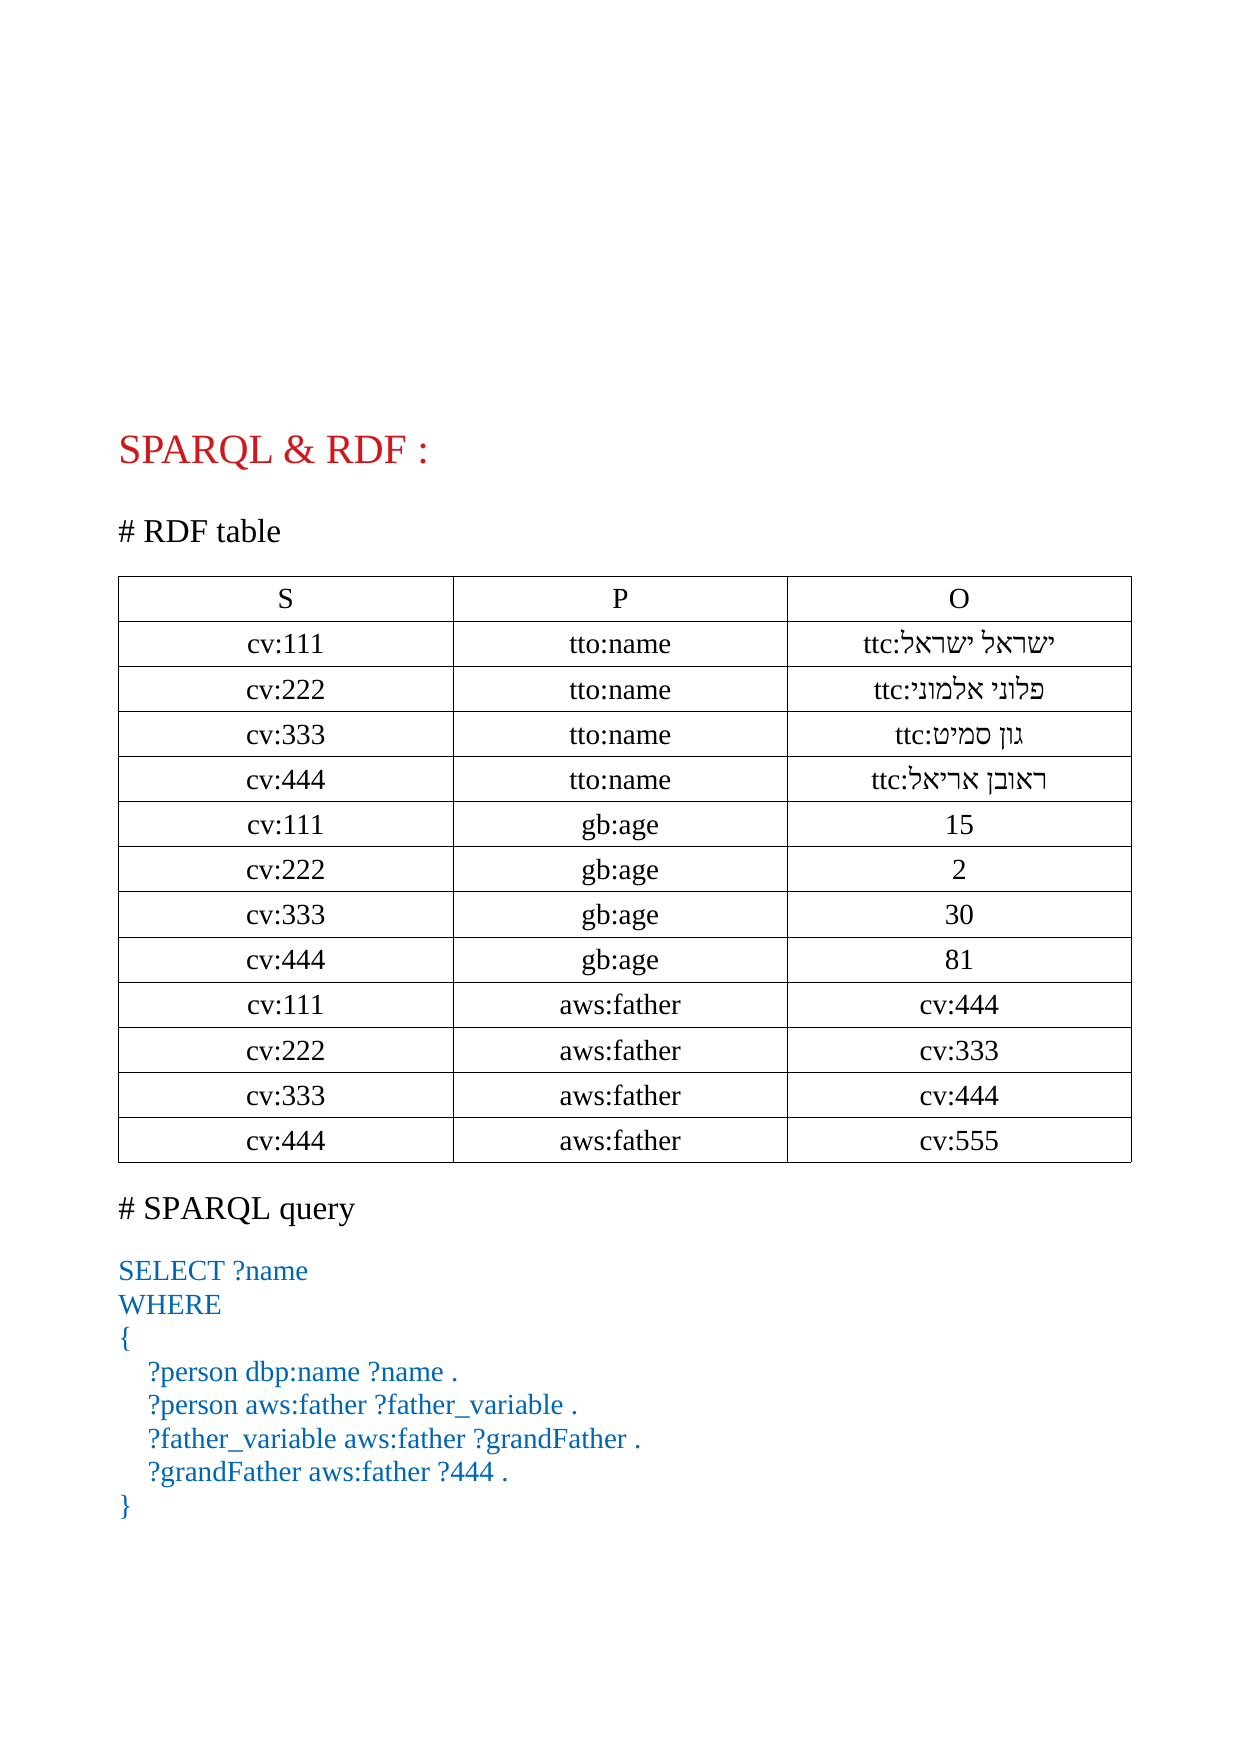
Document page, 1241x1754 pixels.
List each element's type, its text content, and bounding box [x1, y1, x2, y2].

table_cell cv:444 [788, 1073, 1131, 1117]
table_header S [119, 577, 453, 621]
table_cell cv:333 [119, 1073, 453, 1117]
table_cell cv:555 [788, 1118, 1131, 1162]
table_header O [788, 577, 1131, 621]
text # RDF table [118, 511, 1122, 549]
table_cell gb:age [454, 938, 787, 982]
table_cell tto:name [454, 757, 787, 801]
table_cell cv:333 [119, 712, 453, 756]
table_cell aws:father [454, 1118, 787, 1162]
text } [118, 1488, 1122, 1522]
table_cell ttc:ראובן אריאל [788, 757, 1131, 801]
table_cell ttc:‫פלוני אלמוני‬ [788, 667, 1131, 711]
text WHERE [118, 1287, 1122, 1320]
table_cell cv:444 [119, 1118, 453, 1162]
text # SPARQL query [118, 1188, 1122, 1227]
table_cell cv:111 [119, 622, 453, 666]
table_cell 81 [788, 938, 1131, 982]
table_cell cv:111 [119, 802, 453, 846]
text { [118, 1320, 1122, 1354]
table_cell aws:father [454, 983, 787, 1027]
text ?father_variable aws:father ?grandFather . [118, 1421, 1122, 1454]
table_cell gb:age [454, 847, 787, 891]
text ?grandFather aws:father ?444 . [118, 1454, 1122, 1488]
table_cell cv:444 [788, 983, 1131, 1027]
table_cell ttc:גון סמיט [788, 712, 1131, 756]
table_cell 2 [788, 847, 1131, 891]
text SPARQL & RDF : [118, 425, 1122, 473]
table_cell tto:name [454, 712, 787, 756]
text ?person dbp:name ?name . [118, 1354, 1122, 1387]
table_cell cv:222 [119, 847, 453, 891]
table_cell cv:222 [119, 1028, 453, 1072]
table_cell cv:333 [788, 1028, 1131, 1072]
table_cell cv:111 [119, 983, 453, 1027]
table_cell cv:444 [119, 938, 453, 982]
table_cell aws:father [454, 1073, 787, 1117]
table_cell cv:333 [119, 892, 453, 937]
table_cell gb:age [454, 802, 787, 846]
text ?person aws:father ?father_variable . [118, 1387, 1122, 1421]
table_cell cv:444 [119, 757, 453, 801]
table_cell aws:father [454, 1028, 787, 1072]
table_cell ttc:ישראל ישראל [788, 622, 1131, 666]
table_cell tto:name [454, 622, 787, 666]
table_cell 15 [788, 802, 1131, 846]
table_cell cv:222 [119, 667, 453, 711]
table_cell gb:age [454, 892, 787, 937]
table_cell 30 [788, 892, 1131, 937]
table_cell tto:name [454, 667, 787, 711]
table_header P [454, 577, 787, 621]
text SELECT ?name [118, 1253, 1122, 1287]
